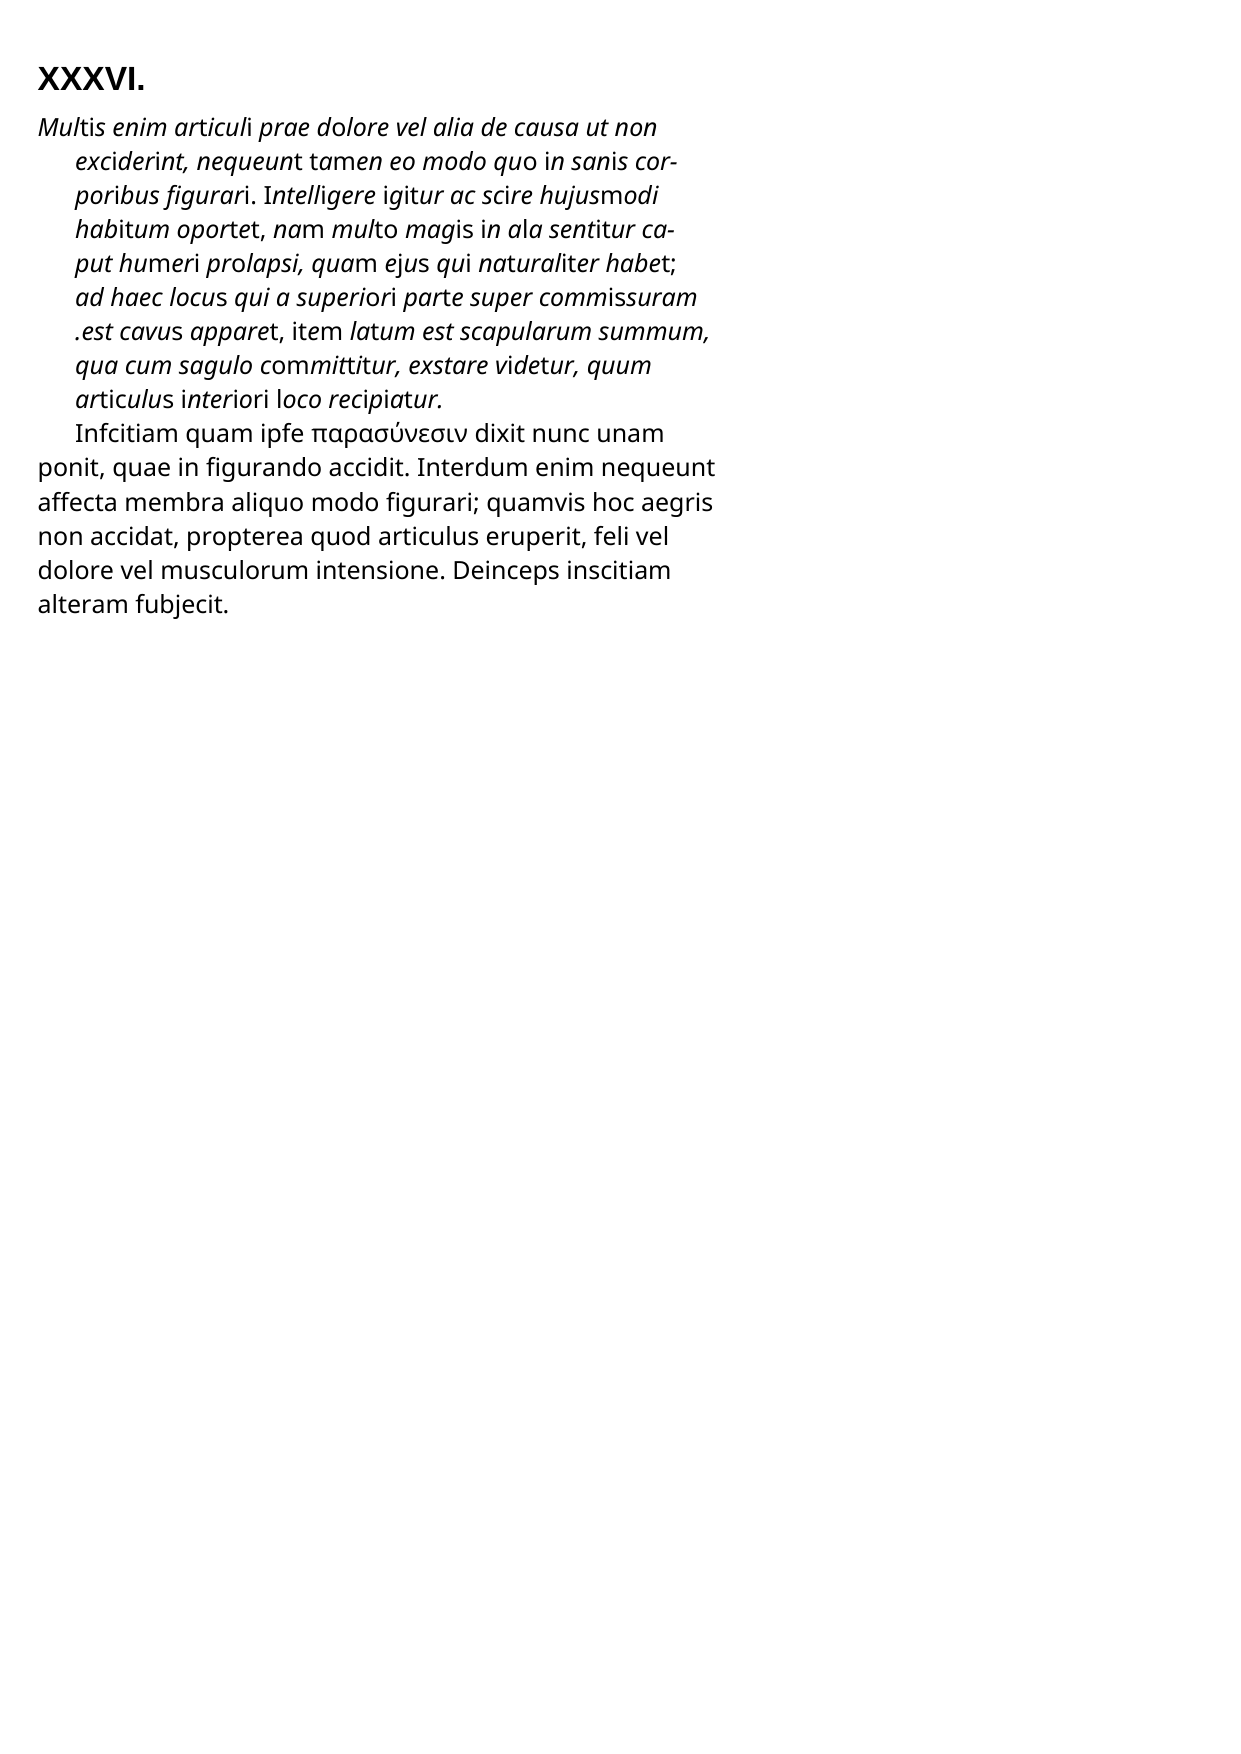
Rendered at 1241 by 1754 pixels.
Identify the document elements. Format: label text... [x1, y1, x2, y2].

text Infcitiam quam ipfe παρασύνεσιν dixit nunc unam ponit, quae in figurando accidit. Interdum enim nequeunt affecta membra aliquo modo figurari; quamvis hoc aegris non accidat, propterea quod articulus eruperit, feli vel dolore vel musculorum intensione. Deinceps inscitiam alteram fubjecit. [37, 416, 1203, 620]
text Multis enim articuli prae dolore vel alia de causa ut non exciderint, nequeunt tamen eo modo quo in sanis cor- poribus figurari. Intelligere igitur ac scire hujusmodi habitum oportet, nam multo magis in ala sentitur ca- put humeri prolapsi, quam ejus qui naturaliter habet; ad haec locus qui a superiori parte super commissuram .est cavus apparet, item latum est scapularum summum, qua cum sagulo committitur, exstare videtur, quum articulus interiori loco recipiatur. [37, 109, 1203, 416]
subtitle XXXVI. [37, 58, 1203, 97]
